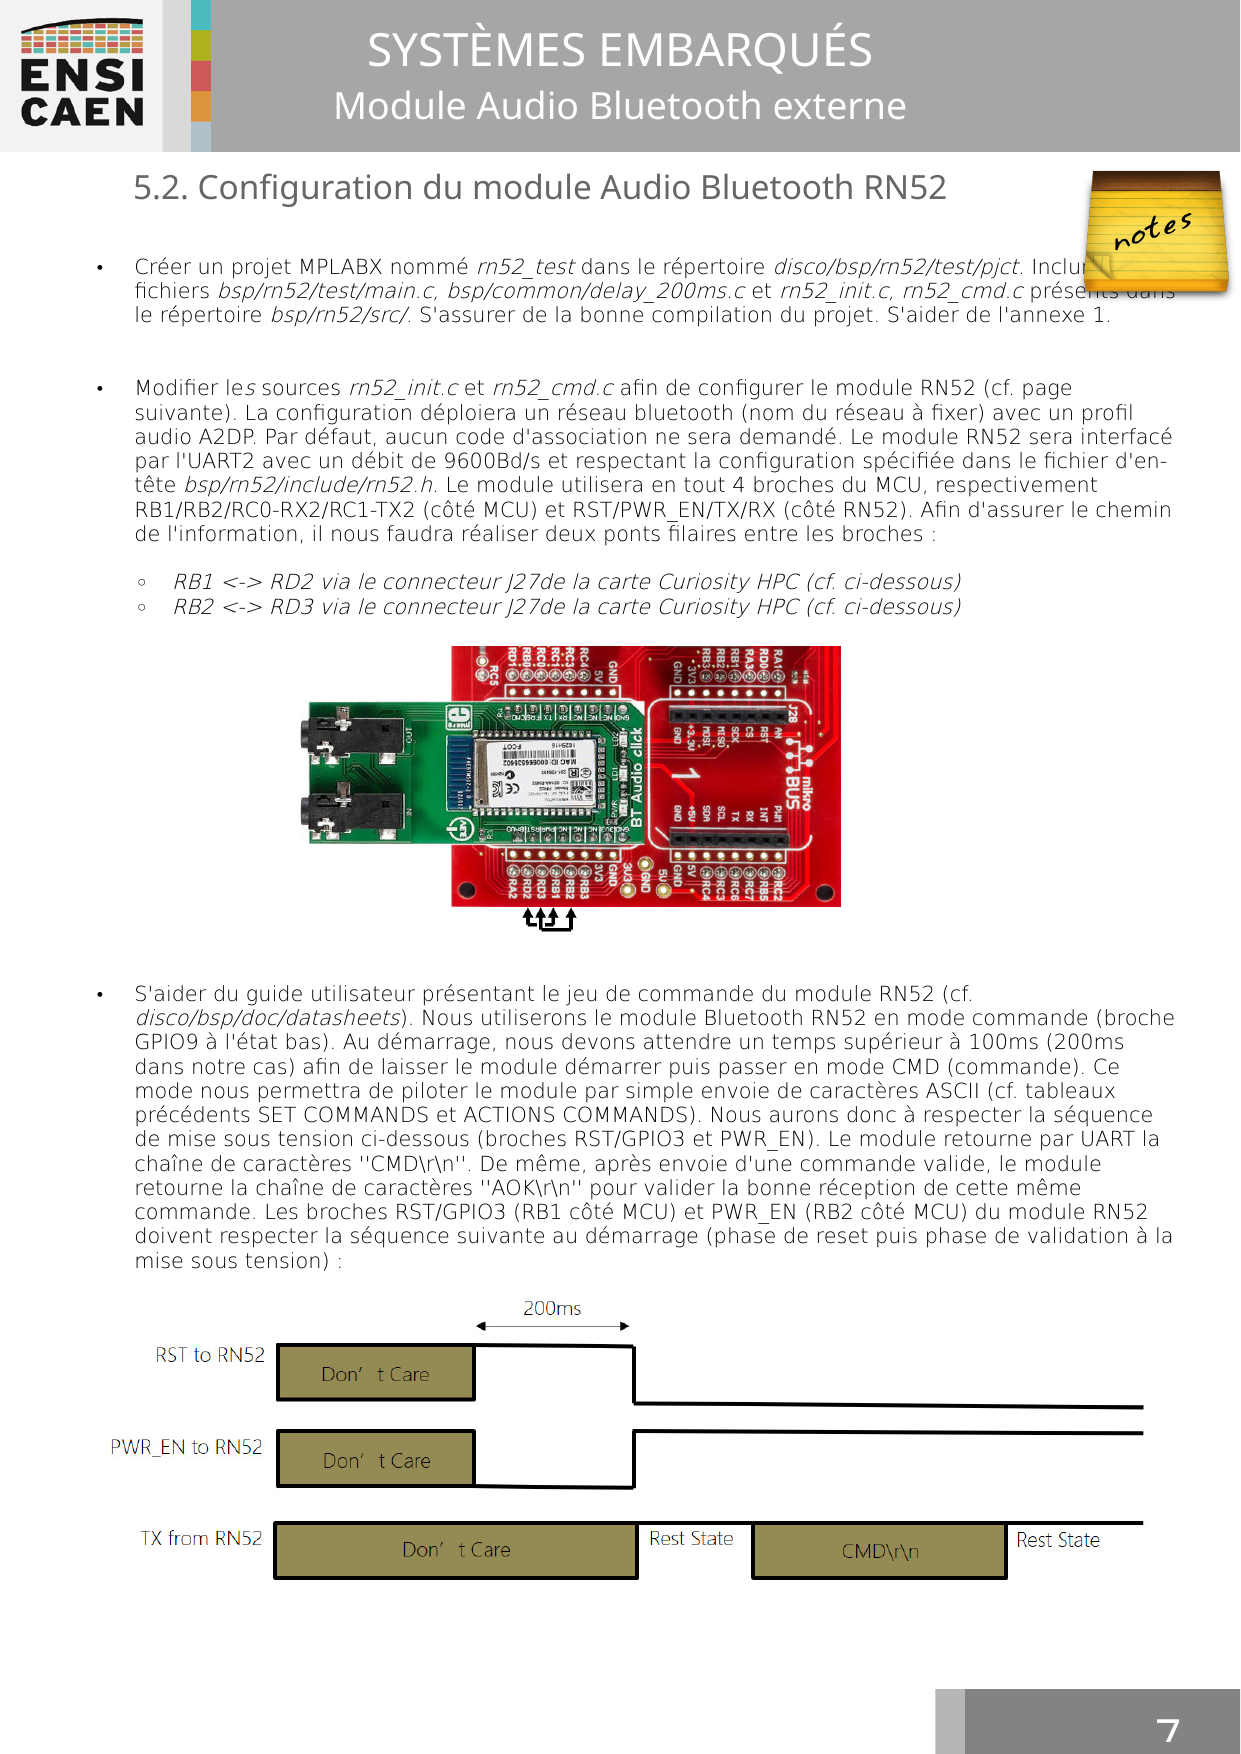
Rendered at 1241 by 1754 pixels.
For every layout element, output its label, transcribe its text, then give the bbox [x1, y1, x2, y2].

text 5.2. Configuration du module Audio Bluetooth RN52 [59, 164, 1070, 209]
picture [0, 0, 1241, 310]
list RB1 <-> RD2 via le connecteur J27de la carte Curiosity HPC (cf. ci-dessous) [134, 570, 1181, 595]
picture [935, 1689, 1241, 1754]
picture [59, 1297, 1213, 1582]
list Créer un projet MPLABX nommé rn52_test dans le répertoire disco/bsp/rn52/test/pjct. Inclure les fichiers bsp/rn52/test/main.c, bsp/common/delay_200ms.c et rn52_init.c, rn52_cmd.c présents dans le répertoire bsp/rn52/src/. S'assurer de la bonne compilation du projet. S'aider de l'annexe 1. [97, 255, 1181, 328]
list S'aider du guide utilisateur présentant le jeu de commande du module RN52 (cf. disco/bsp/doc/datasheets). Nous utiliserons le module Bluetooth RN52 en mode commande (broche GPIO9 à l'état bas). Au démarrage, nous devons attendre un temps supérieur à 100ms (200ms dans notre cas) afin de laisser le module démarrer puis passer en mode CMD (commande). Ce mode nous permettra de piloter le module par simple envoie de caractères ASCII (cf. tableaux précédents SET COMMANDS et ACTIONS COMMANDS). Nous aurons donc à respecter la séquence de mise sous tension ci-dessous (broches RST/GPIO3 et PWR_EN). Le module retourne par UART la chaîne de caractères ''CMD\r\n''. De même, après envoie d'une commande valide, le module retourne la chaîne de caractères ''AOK\r\n'' pour valider la bonne réception de cette même commande. Les broches RST/GPIO3 (RB1 côté MCU) et PWR_EN (RB2 côté MCU) du module RN52 doivent respecter la séquence suivante au démarrage (phase de reset puis phase de validation à la mise sous tension) : [97, 982, 1181, 1273]
picture [85, 643, 1155, 934]
list RB2 <-> RD3 via le connecteur J27de la carte Curiosity HPC (cf. ci-dessous) [134, 595, 1181, 619]
list Modifier les sources rn52_init.c et rn52_cmd.c afin de configurer le module RN52 (cf. page suivante). La configuration déploiera un réseau bluetooth (nom du réseau à fixer) avec un profil audio A2DP. Par défaut, aucun code d'association ne sera demandé. Le module RN52 sera interfacé par l'UART2 avec un débit de 9600Bd/s et respectant la configuration spécifiée dans le fichier d'en-tête bsp/rn52/include/rn52.h. Le module utilisera en tout 4 broches du MCU, respectivement RB1/RB2/RC0-RX2/RC1-TX2 (côté MCU) et RST/PWR_EN/TX/RX (côté RN52). Afin d'assurer le chemin de l'information, il nous faudra réaliser deux ponts filaires entre les broches : [97, 376, 1181, 546]
